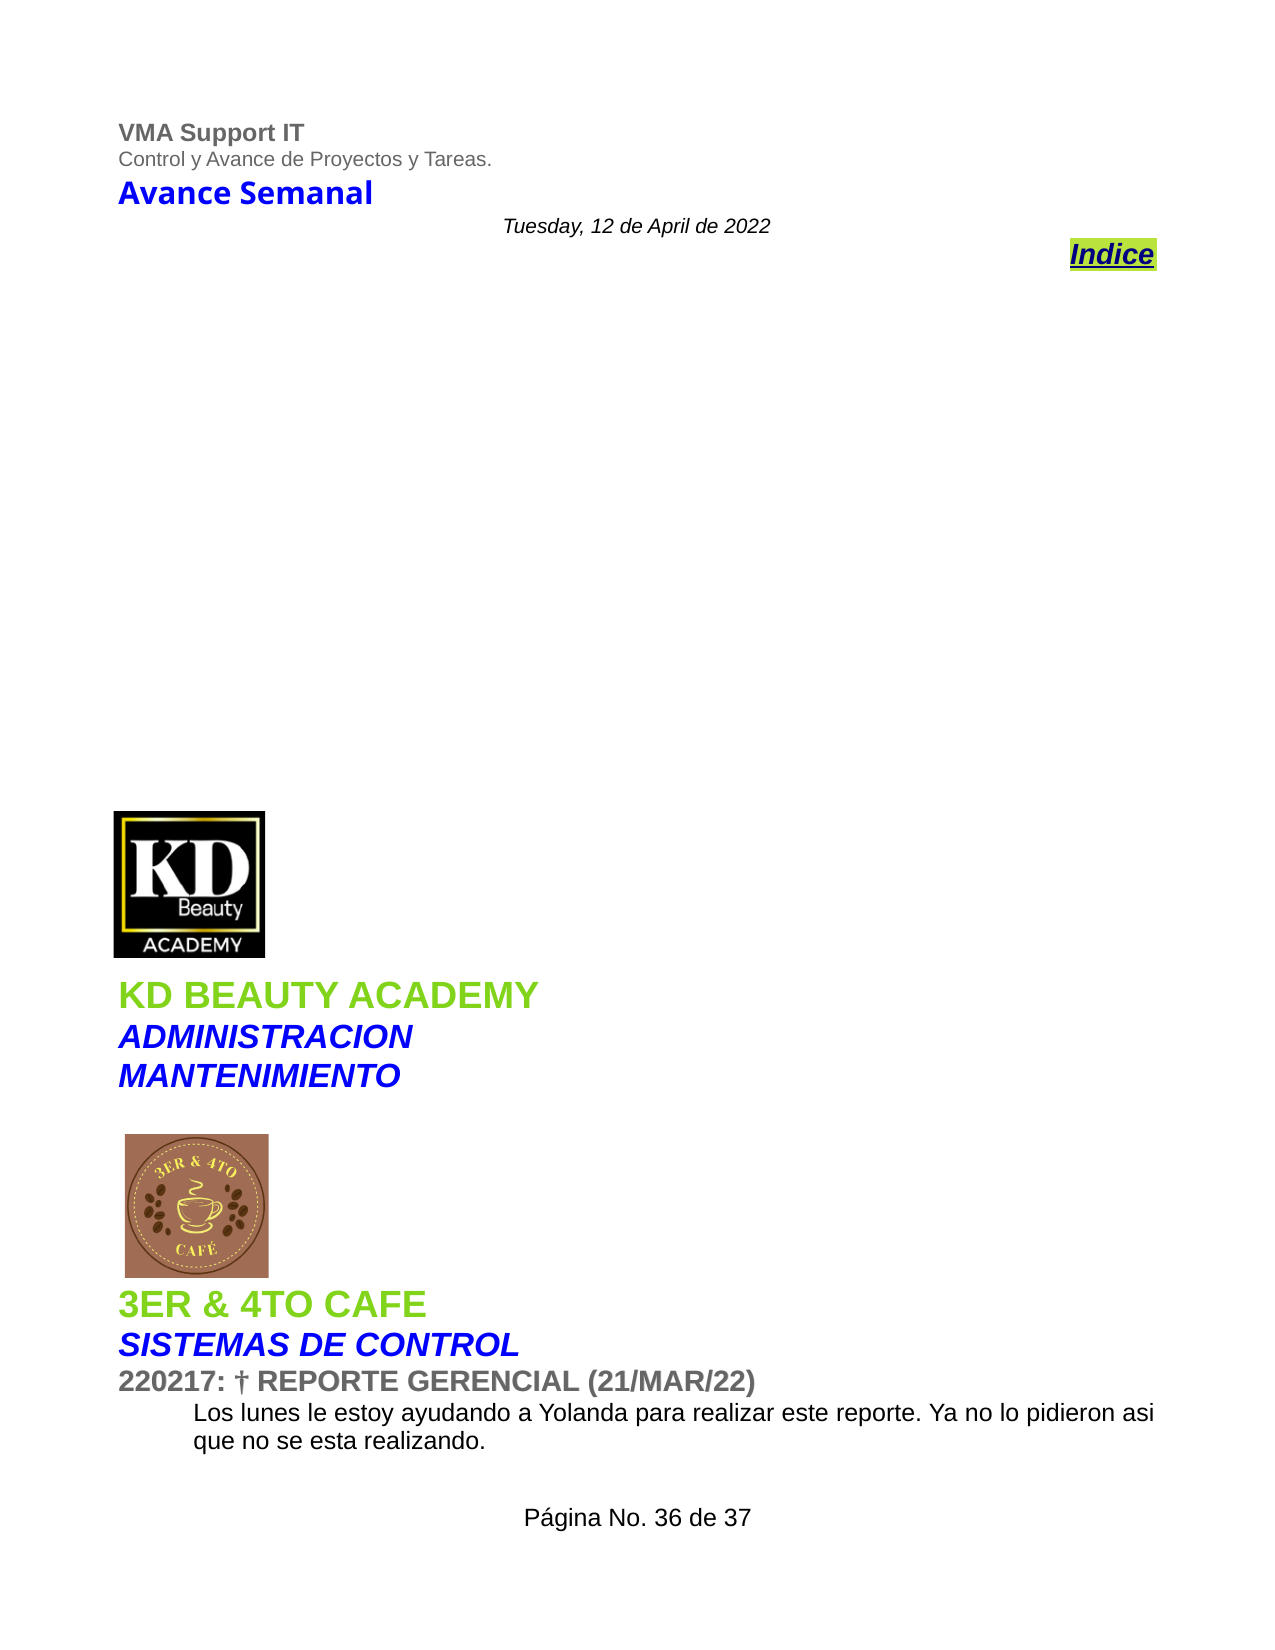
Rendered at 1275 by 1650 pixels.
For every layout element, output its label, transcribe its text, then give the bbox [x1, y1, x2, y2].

subtitle MANTENIMIENTO [118, 1055, 1157, 1094]
subtitle 3ER & 4TO CAFE [118, 1281, 1157, 1325]
picture [113, 811, 266, 958]
subtitle KD BEAUTY ACADEMY [118, 973, 1157, 1017]
subtitle SISTEMAS DE CONTROL [118, 1325, 1157, 1364]
text Los lunes le estoy ayudando a Yolanda para realizar este reporte. Ya no lo pidieron asi que no se esta realizando. [193, 1397, 1157, 1455]
subtitle 220217: † REPORTE GERENCIAL (21/MAR/22) [118, 1364, 1157, 1397]
subtitle ADMINISTRACION [118, 1017, 1157, 1055]
picture [124, 1134, 269, 1278]
